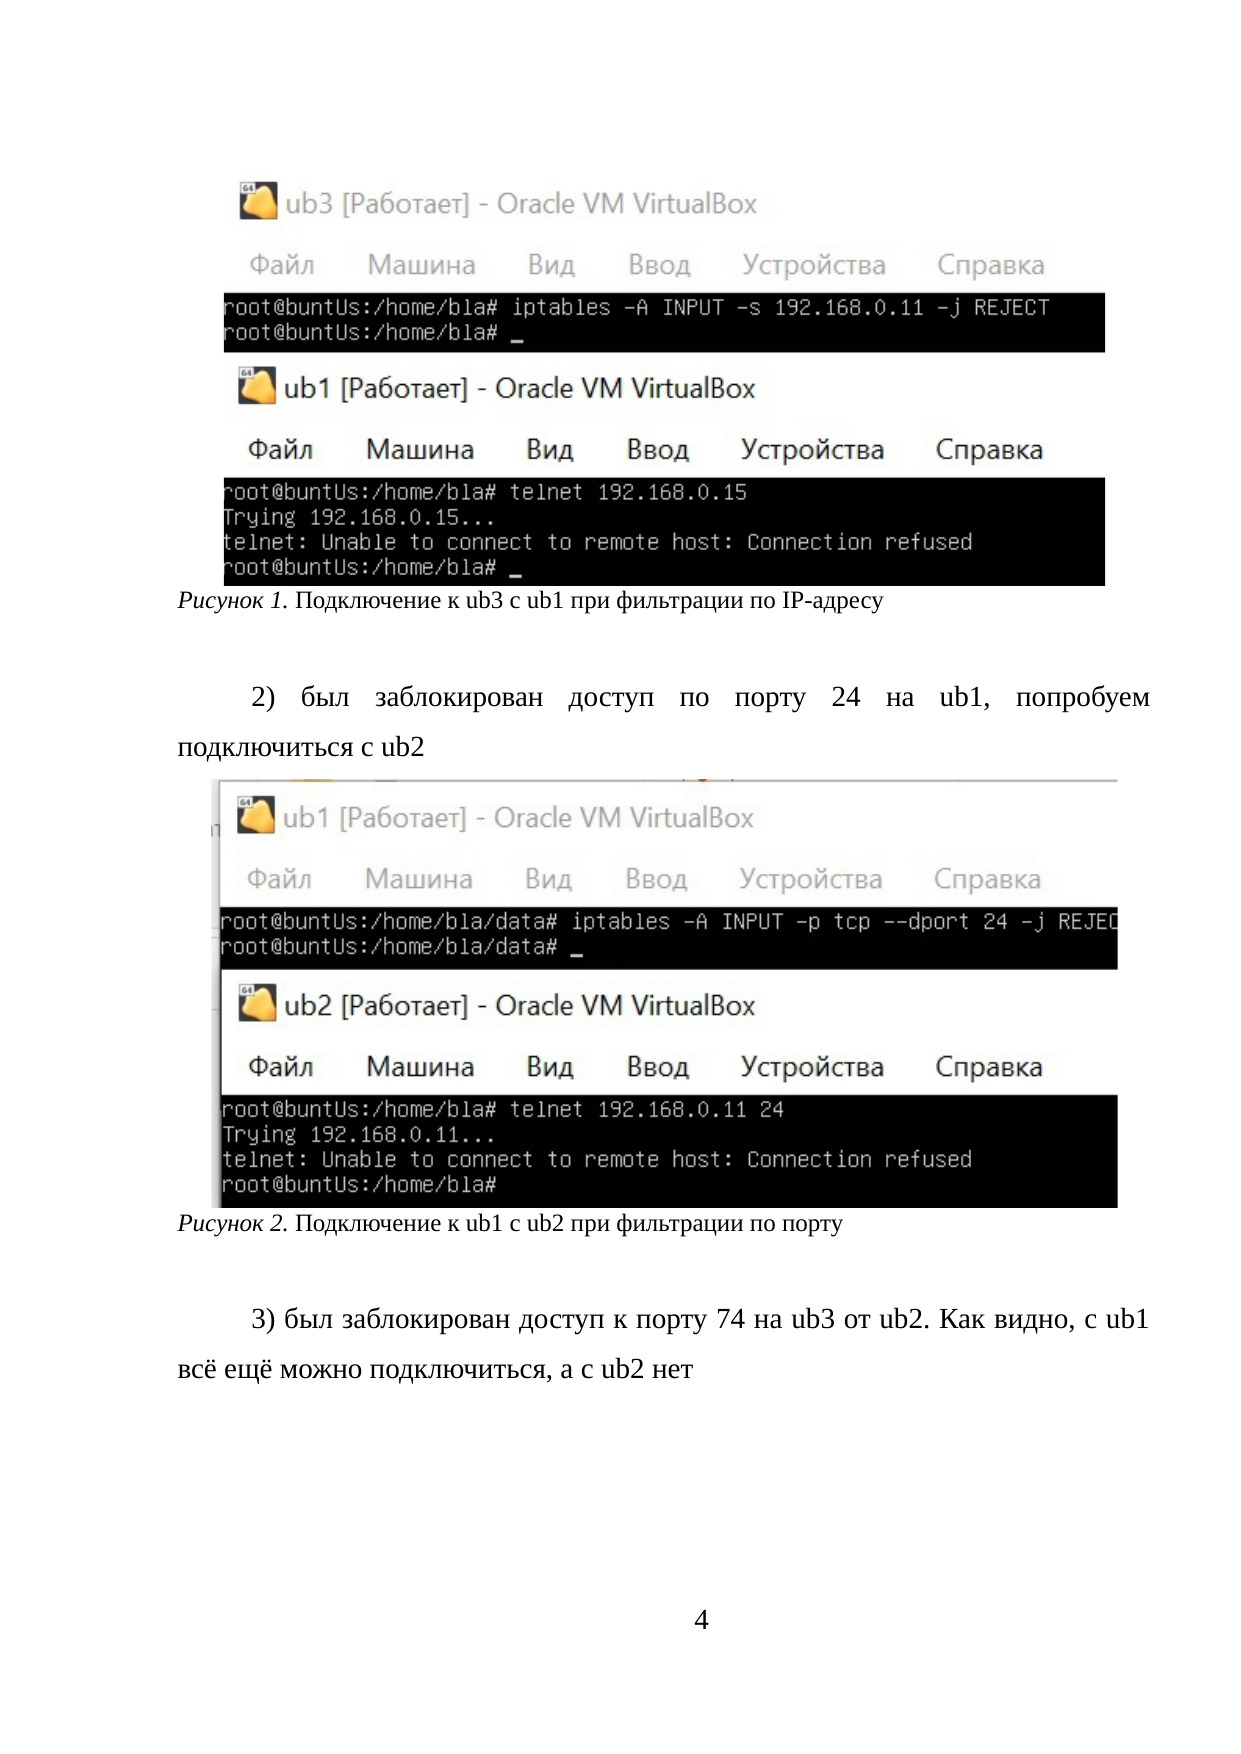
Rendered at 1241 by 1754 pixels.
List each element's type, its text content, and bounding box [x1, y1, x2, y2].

picture [223, 168, 1105, 586]
text 3) был заблокирован доступ к порту 74 на ub3 от ub2. Как видно, с ub1 всё ещё можно подключиться, а c ub2 нет [177, 1301, 1152, 1385]
picture [211, 779, 1118, 1208]
text 2) был заблокирован доступ по порту 24 на ub1, попробуем подключиться с ub2 [177, 679, 1152, 763]
text Рисунок 1. Подключение к ub3 с ub1 при фильтрации по IP-адресу [177, 168, 1152, 614]
text Рисунок 2. Подключение к ub1 с ub2 при фильтрации по порту [177, 830, 1152, 1237]
